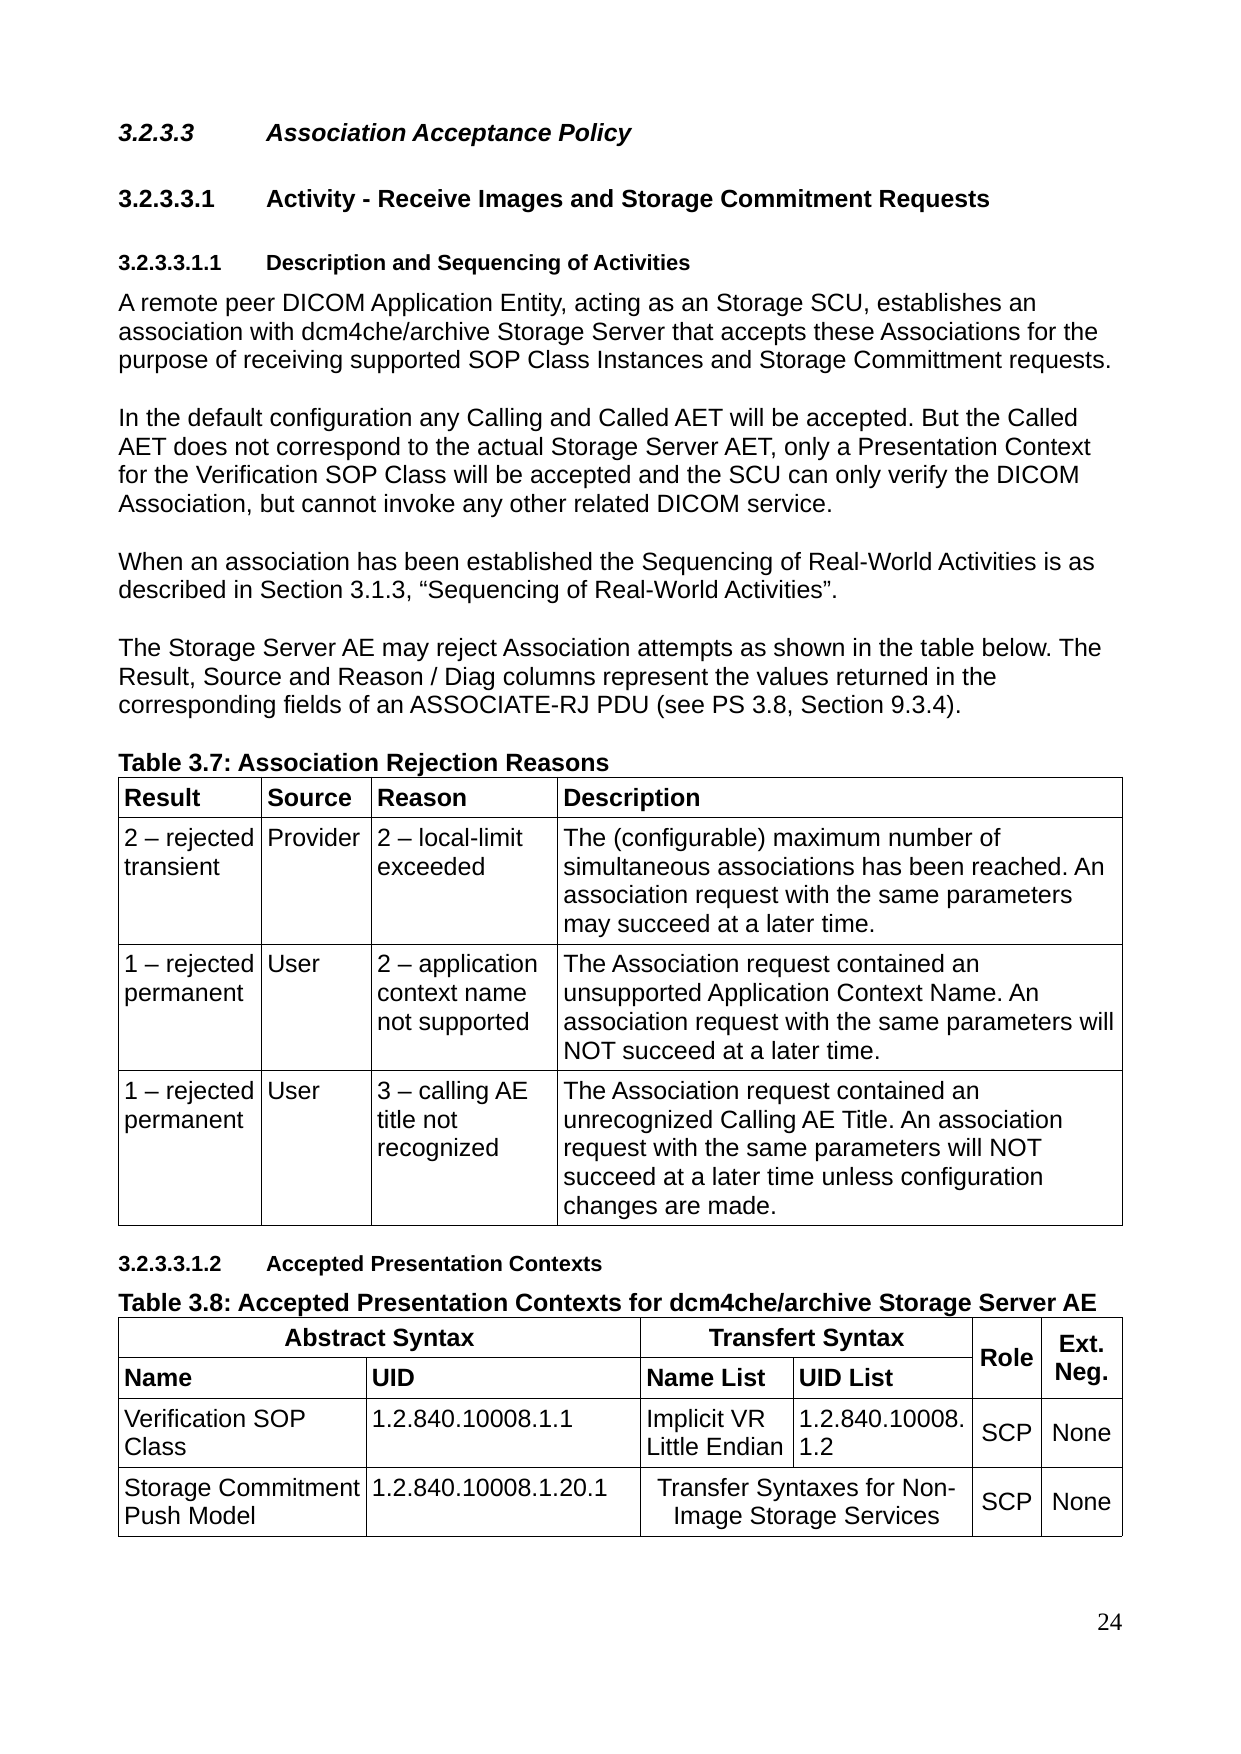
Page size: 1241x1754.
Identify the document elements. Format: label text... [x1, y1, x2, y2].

table_cell 1 – rejected permanent [119, 945, 261, 1070]
table_header Transfert Syntax [641, 1318, 972, 1357]
table_header Reason [372, 778, 557, 817]
table_cell 1 – rejected permanent [119, 1071, 261, 1225]
text In the default configuration any Calling and Called AET will be accepted. But the Called AET does not correspond to the actual Storage Server AET, only a Presentation Context for the Verification SOP Class will be accepted and the SCU can only verify the DICOM Association, but cannot invoke any other related DICOM service. [118, 403, 1122, 518]
subtitle Association Acceptance Policy [118, 118, 1122, 147]
table_cell The (configurable) maximum number of simultaneous associations has been reached. An association request with the same parameters may succeed at a later time. [558, 818, 1122, 943]
table_header Source [262, 778, 371, 817]
table_cell None [1042, 1468, 1122, 1536]
text Table 3.7: Association Rejection Reasons [118, 748, 1122, 777]
table_cell The Association request contained an unsupported Application Context Name. An association request with the same parameters will NOT succeed at a later time. [558, 945, 1122, 1070]
table_header SCP [973, 1399, 1041, 1467]
table_header Ext. Neg. [1042, 1318, 1122, 1398]
table_cell Storage Commitment Push Model [119, 1468, 366, 1536]
table_header Result [119, 778, 261, 817]
table_cell 2 – application context name not supported [372, 945, 557, 1070]
table_header Abstract Syntax [119, 1318, 640, 1357]
table_cell 2 – local-limit exceeded [372, 818, 557, 943]
table_cell SCP [973, 1468, 1041, 1536]
text A remote peer DICOM Application Entity, acting as an Storage SCU, establishes an association with dcm4che/archive Storage Server that accepts these Associations for the purpose of receiving supported SOP Class Instances and Storage Committment requests. [118, 288, 1122, 374]
table_header Role [973, 1318, 1041, 1398]
table_cell UID List [794, 1358, 972, 1398]
text The Storage Server AE may reject Association attempts as shown in the table below. The Result, Source and Reason / Diag columns represent the values returned in the corresponding fields of an ASSOCIATE-RJ PDU (see PS 3.8, Section 9.3.4). [118, 633, 1122, 719]
table_cell User [262, 945, 371, 1070]
table_header None [1042, 1399, 1122, 1467]
table_cell Name [119, 1358, 366, 1398]
subtitle Accepted Presentation Contexts [118, 1251, 1122, 1276]
table_header Verification SOP Class [119, 1399, 366, 1467]
table_header 1.2.840.10008.1.1 [367, 1399, 640, 1467]
subtitle Activity - Receive Images and Storage Commitment Requests [118, 184, 1122, 213]
table_cell 1.2.840.10008.1.20.1 [367, 1468, 640, 1536]
text When an association has been established the Sequencing of Real-World Activities is as described in Section 3.1.3, “Sequencing of Real-World Activities”. [118, 547, 1122, 604]
table_header Implicit VR Little Endian [641, 1399, 793, 1467]
table_cell Transfer Syntaxes for Non- Image Storage Services [641, 1468, 972, 1536]
table_cell UID [367, 1358, 640, 1398]
table_cell Name List [641, 1358, 793, 1398]
subtitle Description and Sequencing of Activities [118, 250, 1122, 275]
table_cell User [262, 1071, 371, 1225]
table_cell 3 – calling AE title not recognized [372, 1071, 557, 1225]
table_cell Provider [262, 818, 371, 943]
table_header 1.2.840.10008.1.2 [794, 1399, 972, 1467]
table_cell 2 – rejected transient [119, 818, 261, 943]
table_cell The Association request contained an unrecognized Calling AE Title. An association request with the same parameters will NOT succeed at a later time unless configuration changes are made. [558, 1071, 1122, 1225]
text Table 3.8: Accepted Presentation Contexts for dcm4che/archive Storage Server AE [118, 1288, 1122, 1317]
table_header Description [558, 778, 1122, 817]
